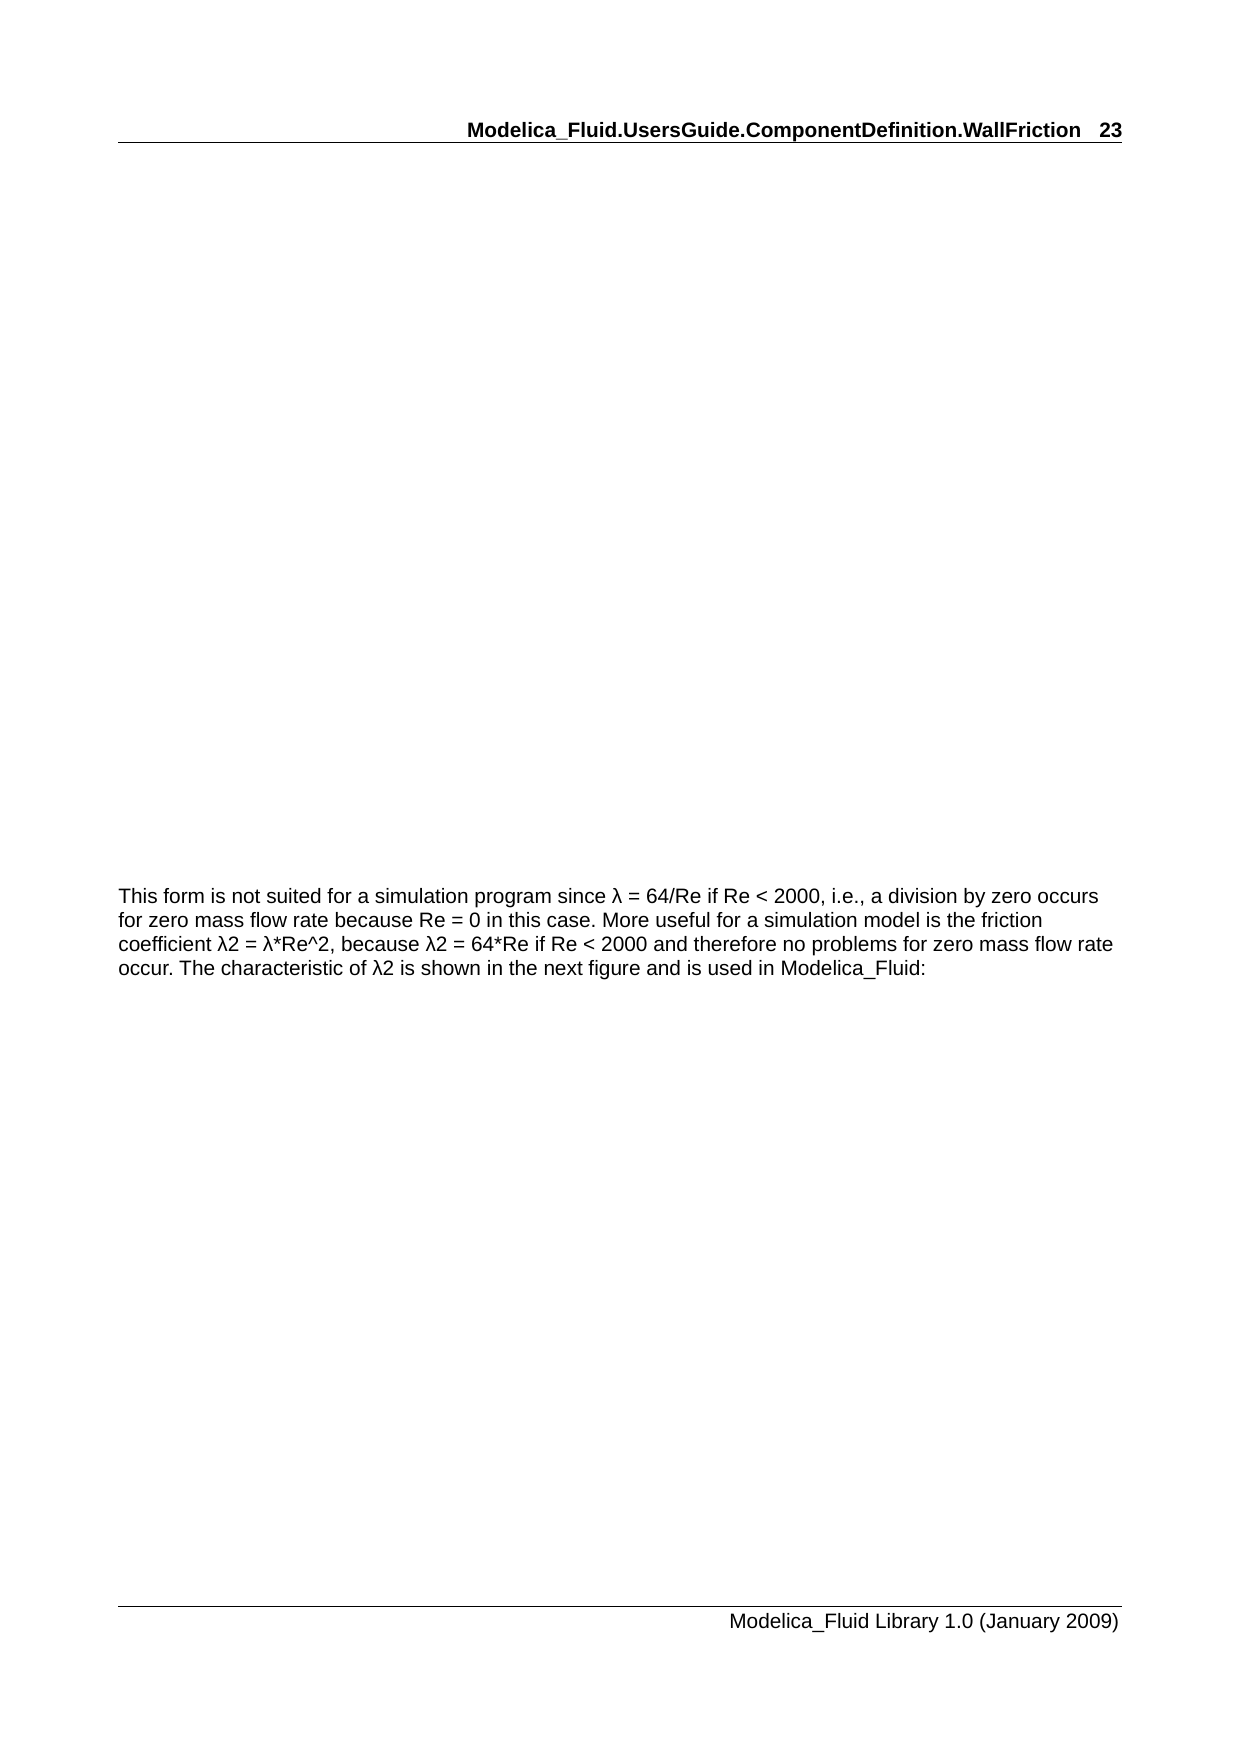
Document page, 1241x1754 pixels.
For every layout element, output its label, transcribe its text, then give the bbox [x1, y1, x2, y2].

text This form is not suited for a simulation program since λ = 64/Re if Re < 2000, i.e., a division by zero occurs for zero mass flow rate because Re = 0 in this case. More useful for a simulation model is the friction coefficient λ2 = λ*Re^2, because λ2 = 64*Re if Re < 2000 and therefore no problems for zero mass flow rate occur. The characteristic of λ2 is shown in the next figure and is used in Modelica_Fluid: [118, 884, 1122, 980]
